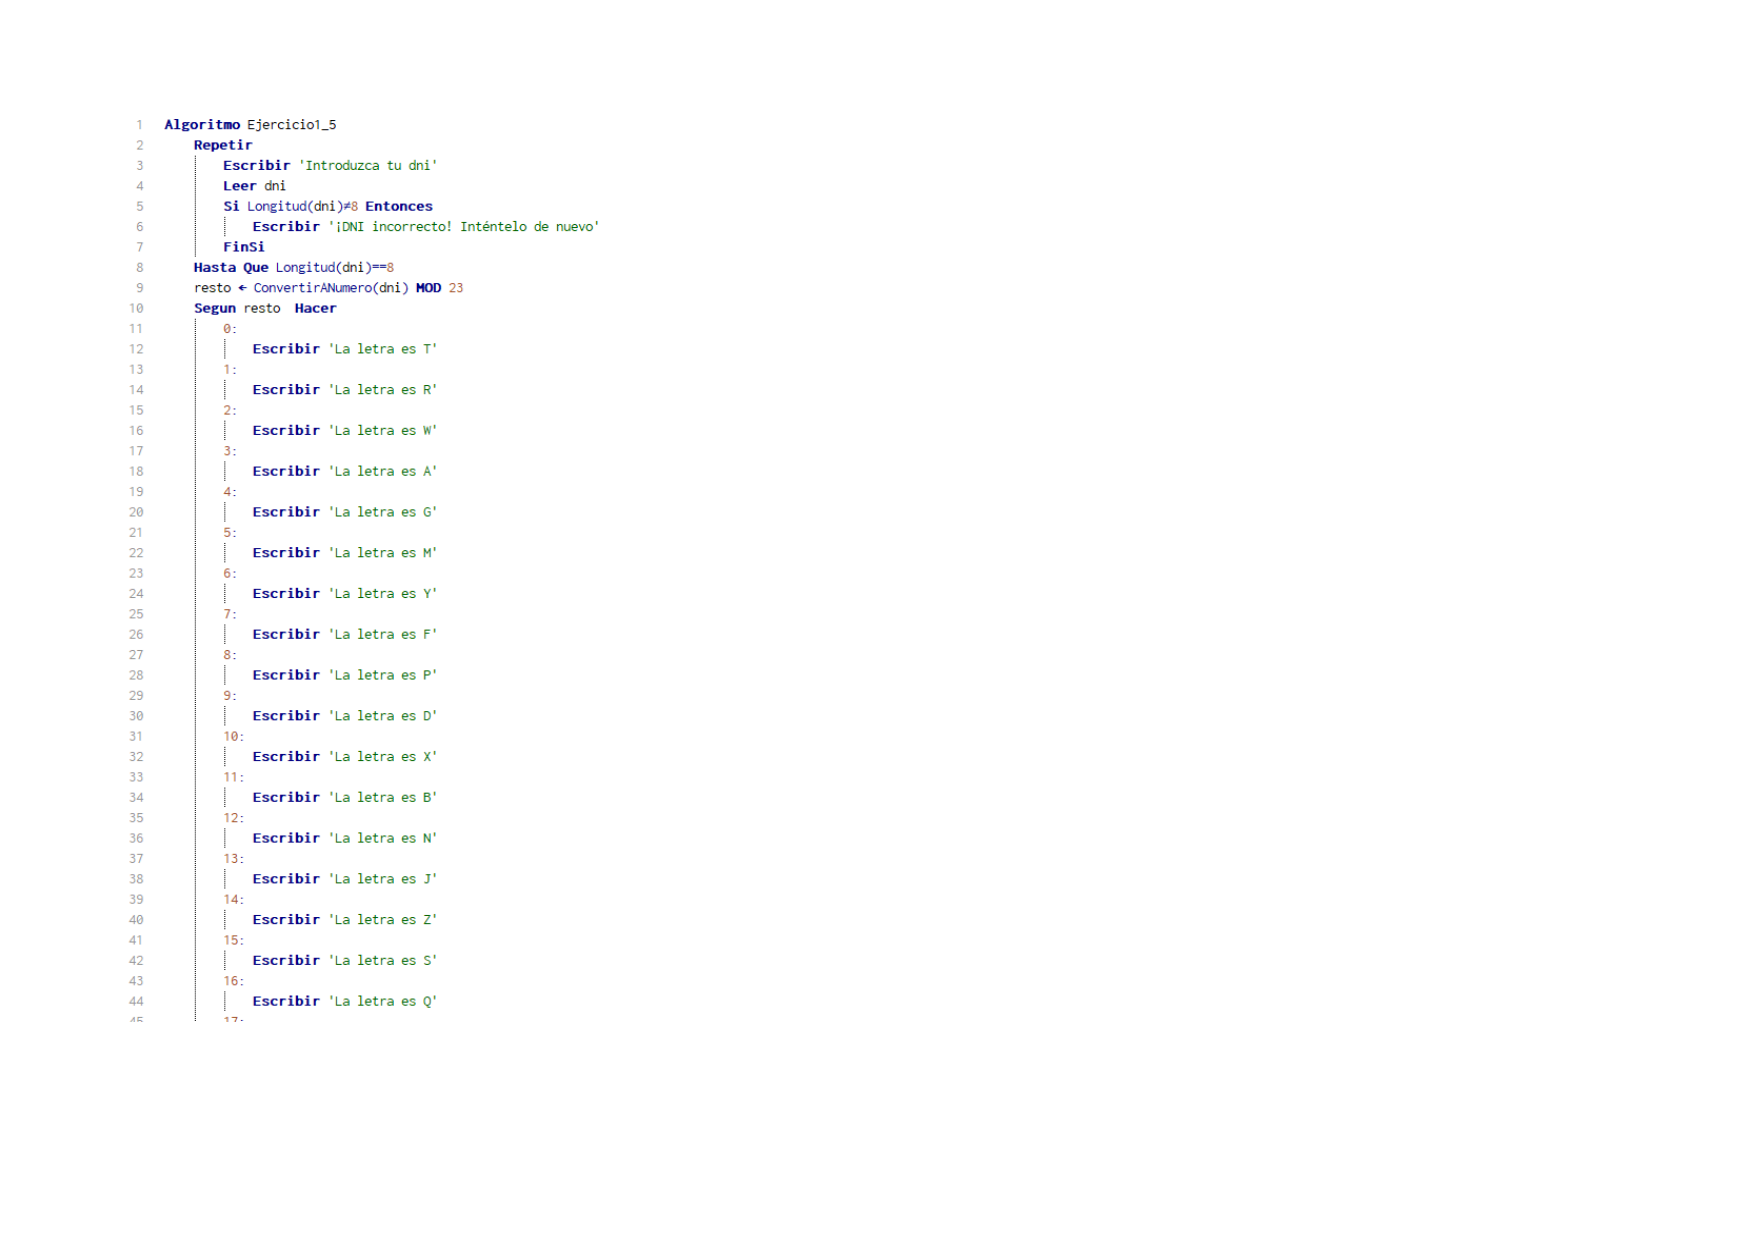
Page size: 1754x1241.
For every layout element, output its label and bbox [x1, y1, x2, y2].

table_cell [877, 118, 1636, 1122]
picture [118, 118, 877, 1022]
table_cell [118, 1022, 877, 1122]
